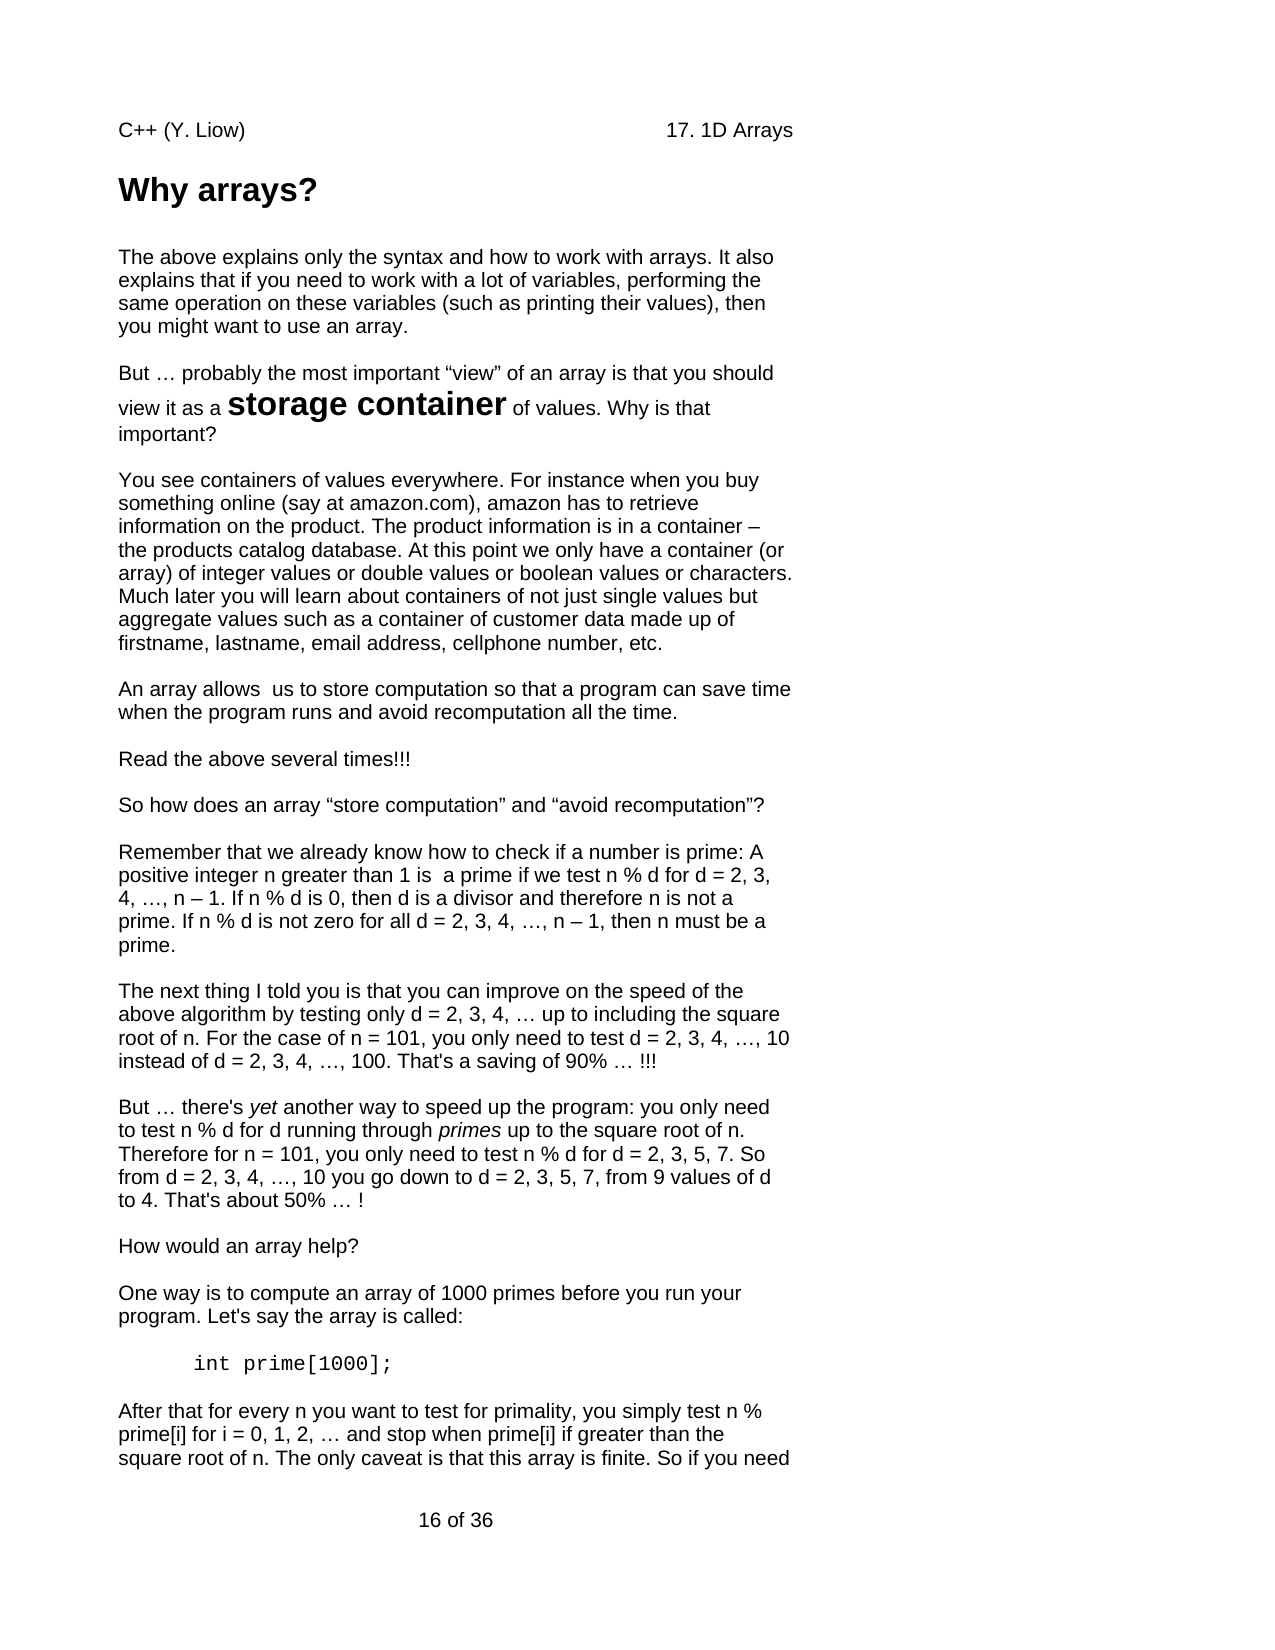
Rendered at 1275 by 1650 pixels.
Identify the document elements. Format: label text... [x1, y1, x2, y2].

text You see containers of values everywhere. For instance when you buy something online (say at amazon.com), amazon has to retrieve information on the product. The product information is in a container – the products catalog database. At this point we only have a container (or array) of integer values or double values or boolean values or characters. Much later you will learn about containers of not just single values but aggregate values such as a container of customer data made up of firstname, lastname, email address, cellphone number, etc. [118, 468, 793, 654]
text Why arrays? [118, 171, 793, 208]
text The above explains only the syntax and how to work with arrays. It also explains that if you need to work with a lot of variables, performing the same operation on these variables (such as printing their values), then you might want to use an array. [118, 245, 793, 338]
text int prime[1000]; [118, 1351, 793, 1376]
text But … probably the most important “view” of an array is that you should view it as a storage container of values. Why is that important? [118, 362, 793, 445]
text The next thing I told you is that you can improve on the speed of the above algorithm by testing only d = 2, 3, 4, … up to including the square root of n. For the case of n = 101, you only need to test d = 2, 3, 4, …, 10 instead of d = 2, 3, 4, …, 100. That's a saving of 90% … !!! [118, 979, 793, 1072]
text Remember that we already know how to check if a number is prime: A positive integer n greater than 1 is a prime if we test n % d for d = 2, 3, 4, …, n – 1. If n % d is 0, then d is a divisor and therefore n is not a prime. If n % d is not zero for all d = 2, 3, 4, …, n – 1, then n must be a prime. [118, 840, 793, 956]
text Read the above several times!!! [118, 747, 793, 771]
text One way is to compute an array of 1000 primes before you run your program. Let's say the array is called: [118, 1282, 793, 1328]
text An array allows us to store computation so that a program can save time when the program runs and avoid recomputation all the time. [118, 678, 793, 724]
text But … there's yet another way to speed up the program: you only need to test n % d for d running through primes up to the square root of n. Therefore for n = 101, you only need to test n % d for d = 2, 3, 5, 7. So from d = 2, 3, 4, …, 10 you go down to d = 2, 3, 5, 7, from 9 values of d to 4. That's about 50% … ! [118, 1096, 793, 1212]
text How would an array help? [118, 1235, 793, 1258]
text So how does an array “store computation” and “avoid recomputation”? [118, 794, 793, 817]
text After that for every n you want to test for primality, you simply test n % prime[i] for i = 0, 1, 2, … and stop when prime[i] if greater than the square root of n. The only caveat is that this array is finite. So if you need [118, 1399, 793, 1469]
